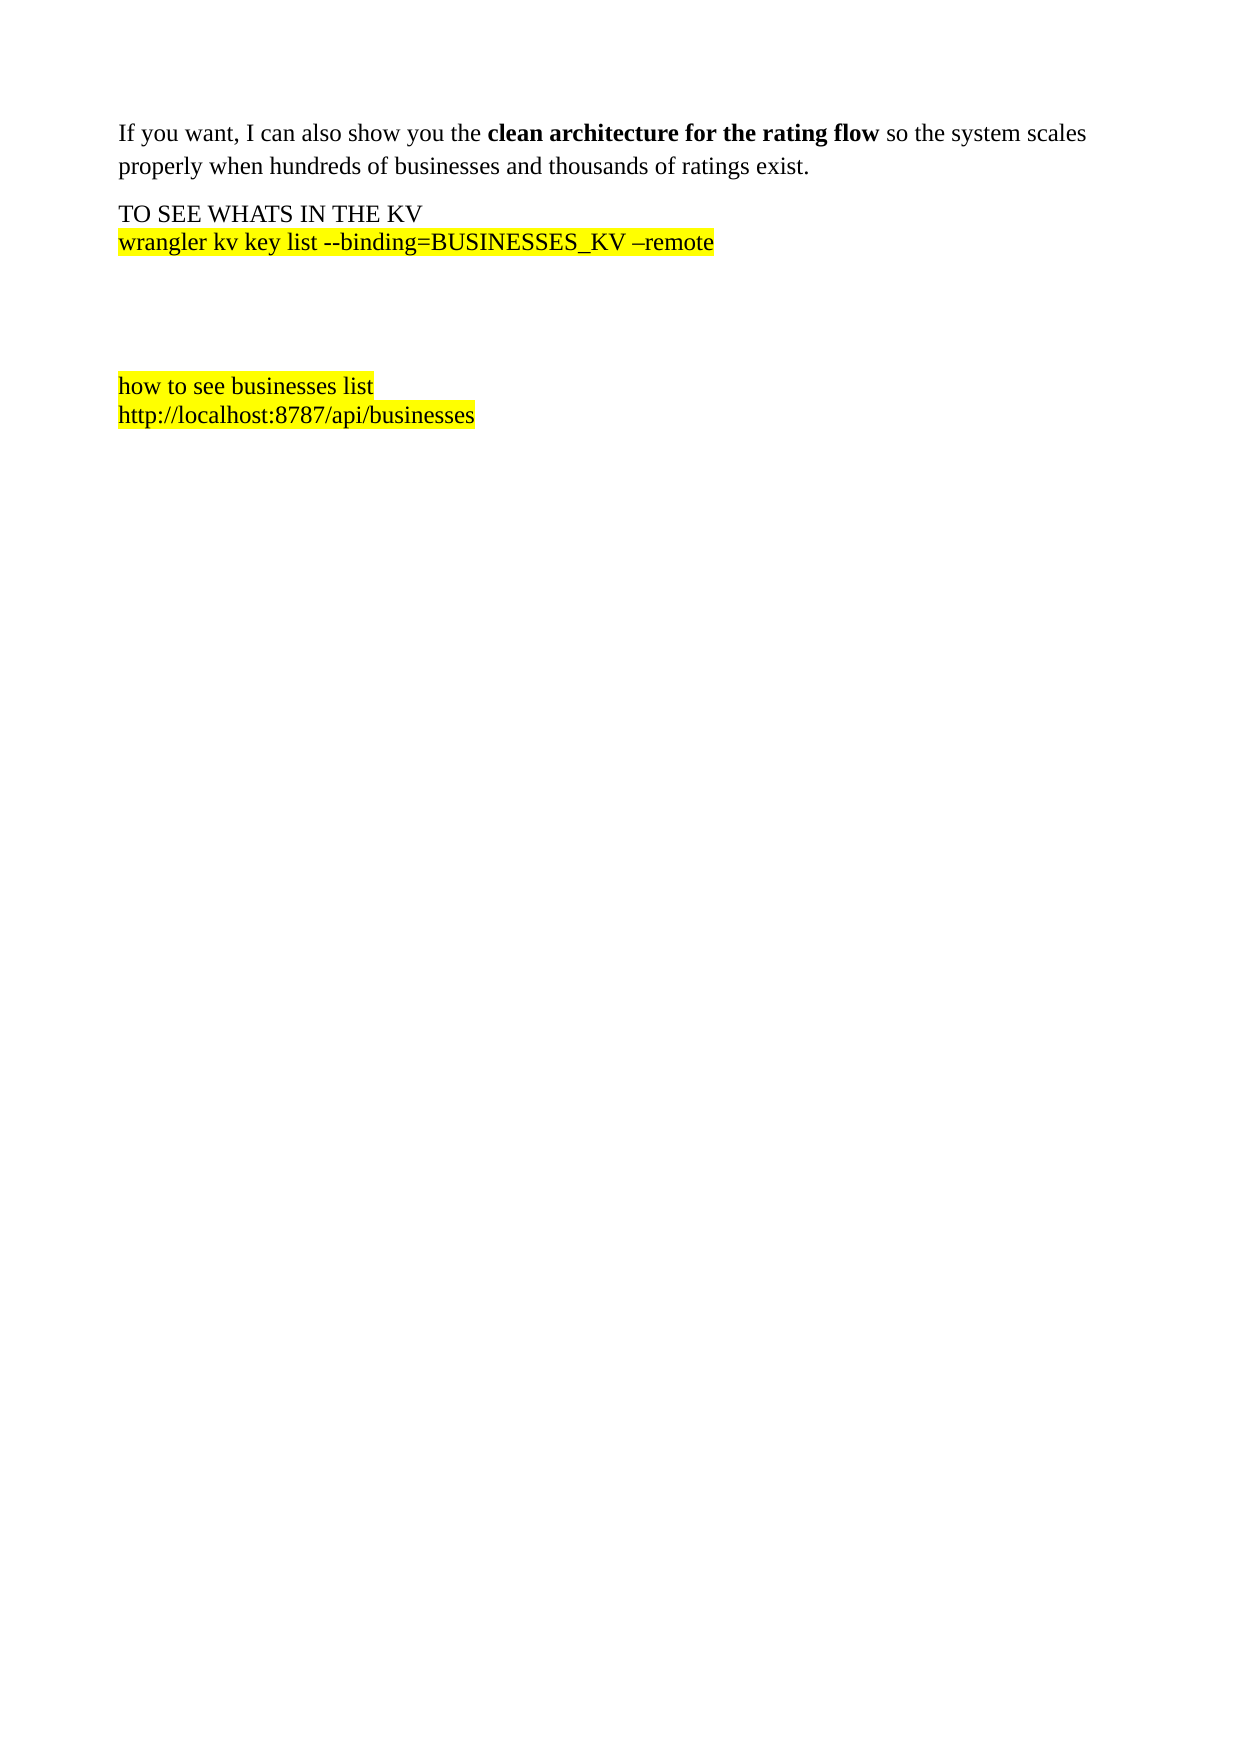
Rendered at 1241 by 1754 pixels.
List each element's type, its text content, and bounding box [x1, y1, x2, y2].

text TO SEE WHATS IN THE KV wrangler kv key list --binding=BUSINESSES_KV –remote [118, 199, 1122, 256]
text http://localhost:8787/api/businesses [118, 400, 1122, 429]
text how to see businesses list [118, 371, 1122, 400]
text If you want, I can also show you the clean architecture for the rating flow so the system scales properly when hundreds of businesses and thousands of ratings exist. [118, 118, 1122, 180]
